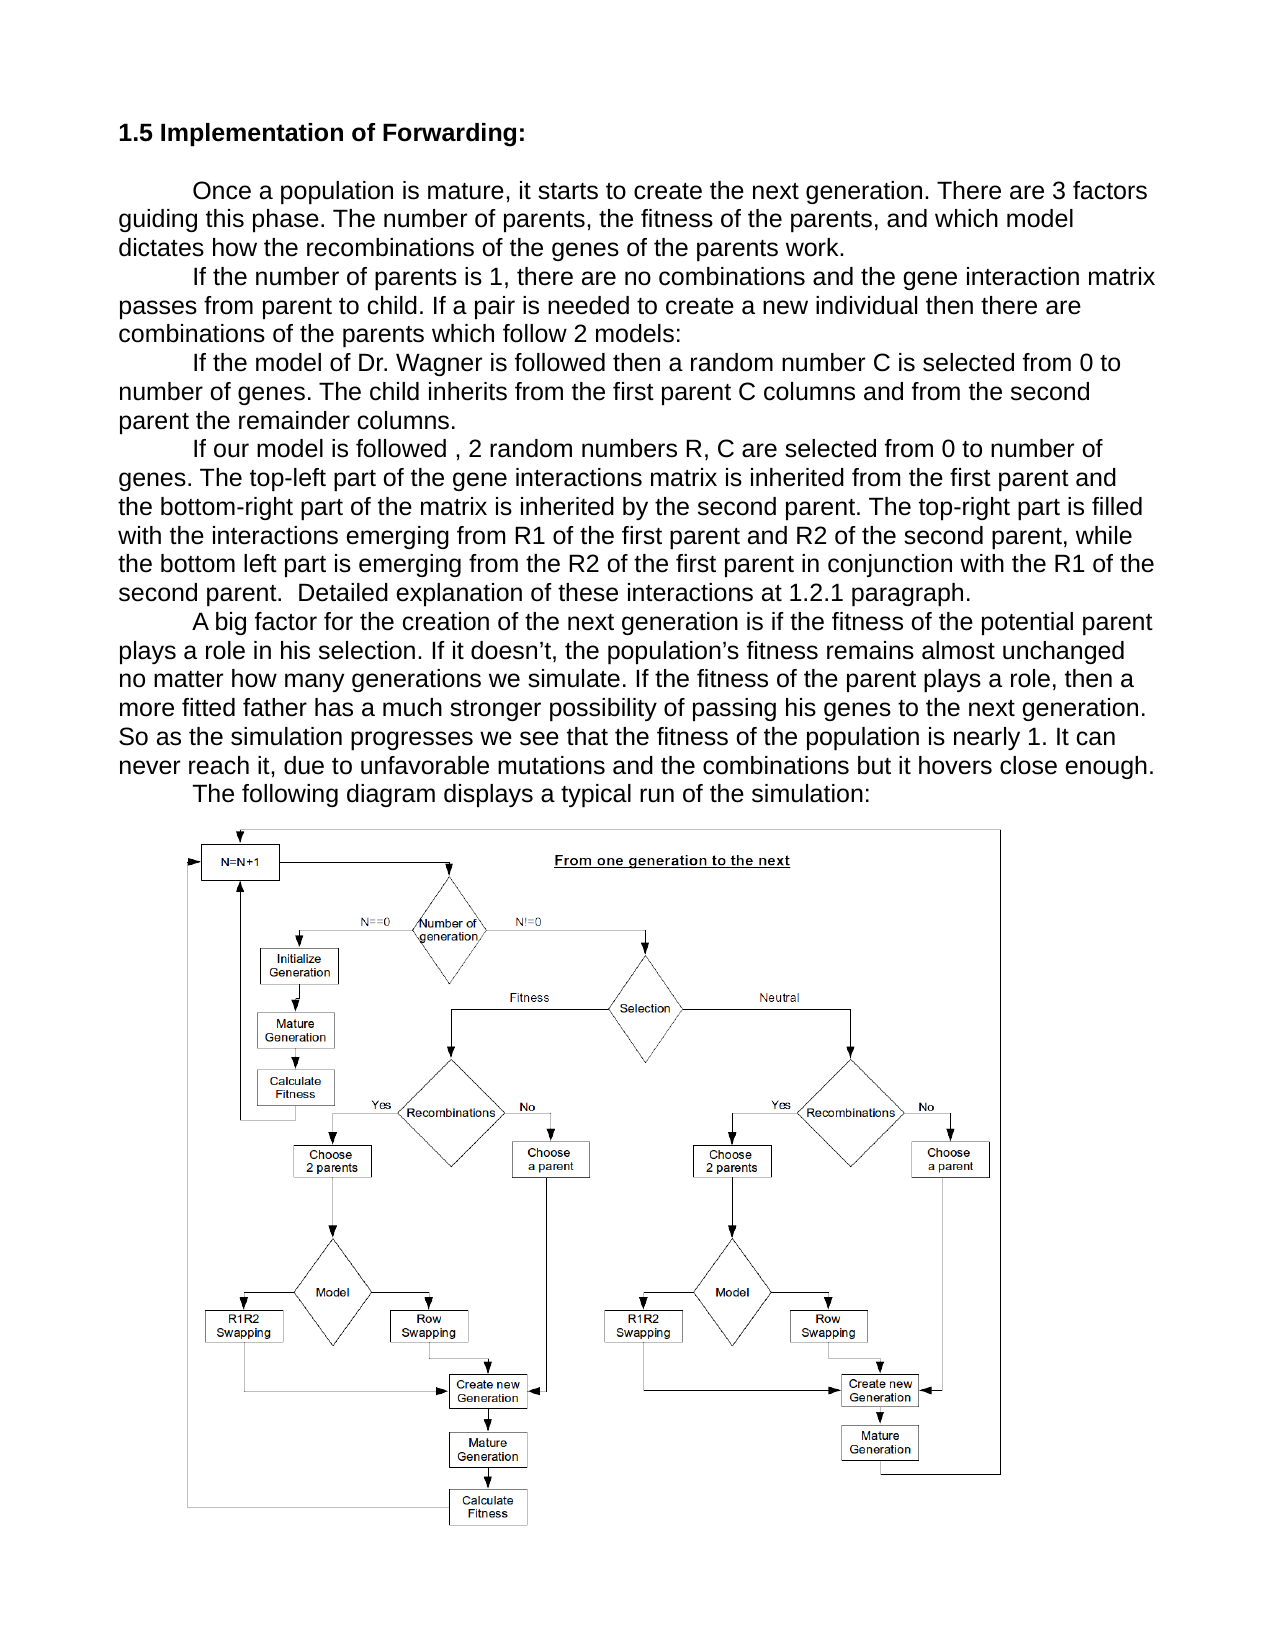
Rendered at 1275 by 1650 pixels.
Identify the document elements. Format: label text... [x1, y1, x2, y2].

text If our model is followed , 2 random numbers R, C are selected from 0 to number of genes. The top-left part of the gene interactions matrix is inherited from the first parent and the bottom-right part of the matrix is inherited by the second parent. The top-right part is filled with the interactions emerging from R1 of the first parent and R2 of the second parent, while the bottom left part is emerging from the R2 of the first parent in conjunction with the R1 of the second parent. Detailed explanation of these interactions at 1.2.1 paragraph. [118, 434, 1157, 607]
text A big factor for the creation of the next generation is if the fitness of the potential parent plays a role in his selection. If it doesn’t, the population’s fitness remains almost unchanged no matter how many generations we simulate. If the fitness of the parent plays a role, then a more fitted father has a much stronger possibility of passing his genes to the next generation. So as the simulation progresses we see that the fitness of the population is nearly 1. It can never reach it, due to unfavorable mutations and the combinations but it hovers close enough. The following diagram displays a typical run of the simulation: [118, 607, 1157, 808]
text 1.5 Implementation of Forwarding: [118, 118, 1157, 147]
text Once a population is mature, it starts to create the next generation. There are 3 factors guiding this phase. The number of parents, the fitness of the parents, and which model dictates how the recombinations of the genes of the parents work. [118, 176, 1157, 262]
text If the number of parents is 1, there are no combinations and the gene interaction matrix passes from parent to child. If a pair is needed to create a new individual then there are combinations of the parents which follow 2 models: [118, 262, 1157, 348]
text If the model of Dr. Wagner is followed then a random number C is selected from 0 to number of genes. The child inherits from the first parent C columns and from the second parent the remainder columns. [118, 348, 1157, 434]
picture [175, 822, 1009, 1608]
